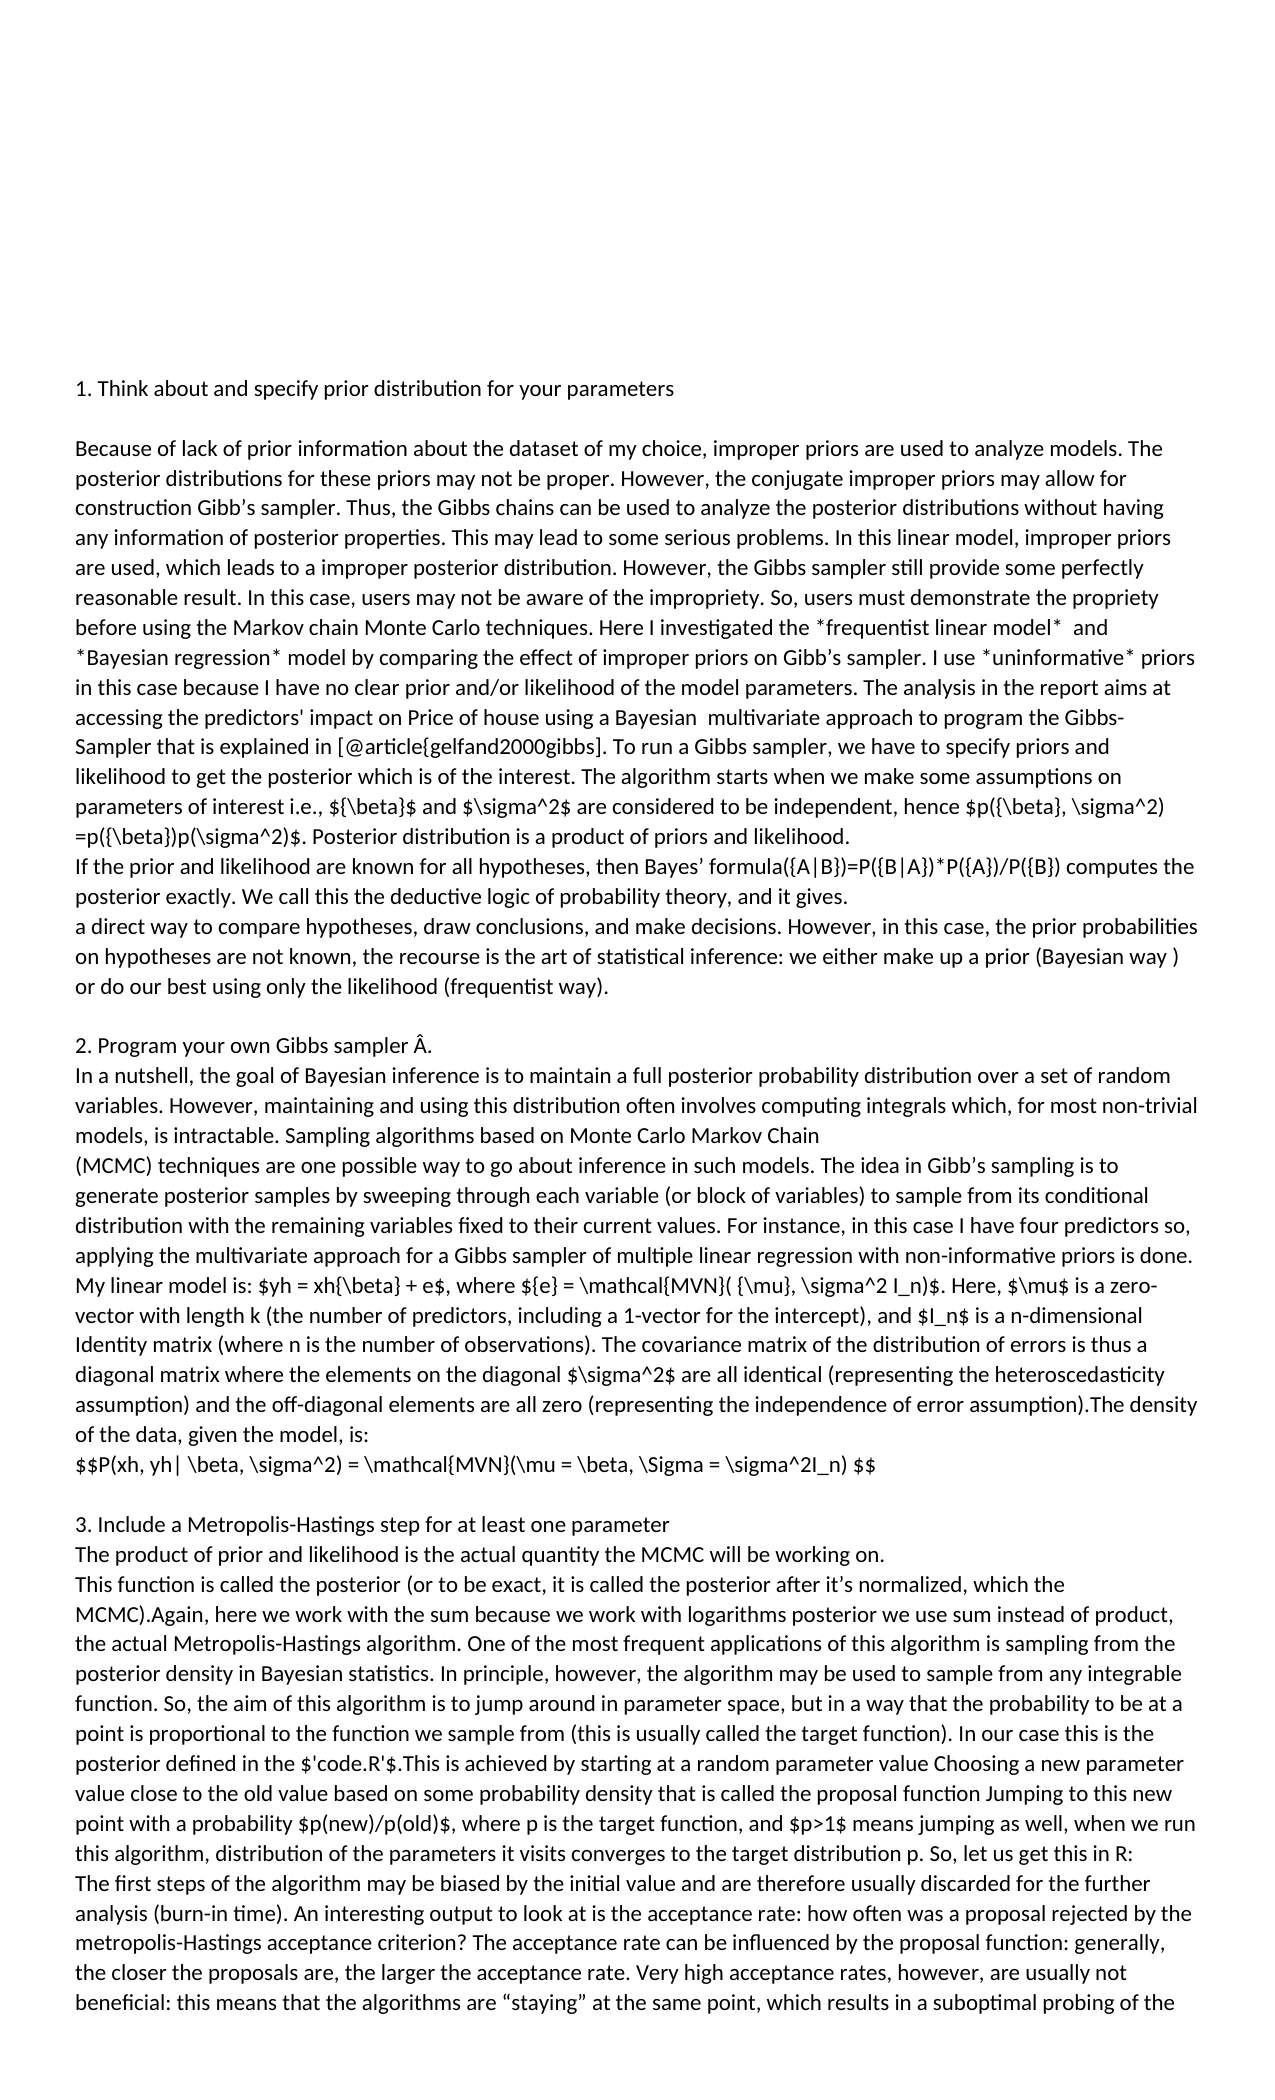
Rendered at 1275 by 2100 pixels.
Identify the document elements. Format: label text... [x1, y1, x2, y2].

text This function is called the posterior (or to be exact, it is called the posterior after it’s normalized, which the MCMC).Again, here we work with the sum because we work with logarithms posterior we use sum instead of product, the actual Metropolis-Hastings algorithm. One of the most frequent applications of this algorithm is sampling from the posterior density in Bayesian statistics. In principle, however, the algorithm may be used to sample from any integrable function. So, the aim of this algorithm is to jump around in parameter space, but in a way that the probability to be at a point is proportional to the function we sample from (this is usually called the target function). In our case this is the posterior defined in the $'code.R'$.This is achieved by starting at a random parameter value Choosing a new parameter value close to the old value based on some probability density that is called the proposal function Jumping to this new point with a probability $p(new)/p(old)$, where p is the target function, and $p>1$ means jumping as well, when we run this algorithm, distribution of the parameters it visits converges to the target distribution p. So, let us get this in R: [75, 1570, 1200, 1867]
text $$P(xh, yh| \beta, \sigma^2) = \mathcal{MVN}(\mu = \beta, \Sigma = \sigma^2I_n) $$ [75, 1450, 1200, 1478]
text The first steps of the algorithm may be biased by the initial value and are therefore usually discarded for the further analysis (burn-in time). An interesting output to look at is the acceptance rate: how often was a proposal rejected by the metropolis-Hastings acceptance criterion? The acceptance rate can be influenced by the proposal function: generally, the closer the proposals are, the larger the acceptance rate. Very high acceptance rates, however, are usually not beneficial: this means that the algorithms are “staying” at the same point, which results in a suboptimal probing of the [75, 1869, 1200, 2016]
text (MCMC) techniques are one possible way to go about inference in such models. The idea in Gibb’s sampling is to generate posterior samples by sweeping through each variable (or block of variables) to sample from its conditional distribution with the remaining variables fixed to their current values. For instance, in this case I have four predictors so, applying the multivariate approach for a Gibbs sampler of multiple linear regression with non-informative priors is done. [75, 1151, 1200, 1269]
text Because of lack of prior information about the dataset of my choice, improper priors are used to analyze models. The posterior distributions for these priors may not be proper. However, the conjugate improper priors may allow for construction Gibb’s sampler. Thus, the Gibbs chains can be used to analyze the posterior distributions without having any information of posterior properties. This may lead to some serious problems. In this linear model, improper priors are used, which leads to a improper posterior distribution. However, the Gibbs sampler still provide some perfectly reasonable result. In this case, users may not be aware of the impropriety. So, users must demonstrate the propriety before using the Markov chain Monte Carlo techniques. Here I investigated the *frequentist linear model* and *Bayesian regression* model by comparing the effect of improper priors on Gibb’s sampler. I use *uninformative* priors in this case because I have no clear prior and/or likelihood of the model parameters. The analysis in the report aims at accessing the predictors' impact on Price of house using a Bayesian multivariate approach to program the Gibbs-Sampler that is explained in [@article{gelfand2000gibbs]. To run a Gibbs sampler, we have to specify priors and likelihood to get the posterior which is of the interest. The algorithm starts when we make some assumptions on parameters of interest i.e., ${\beta}$ and $\sigma^2$ are considered to be independent, hence $p({\beta}, \sigma^2) =p({\beta})p(\sigma^2)$. Posterior distribution is a product of priors and likelihood. [75, 434, 1200, 850]
text My linear model is: $yh = xh{\beta} + e$, where ${e} = \mathcal{MVN}( {\mu}, \sigma^2 I_n)$. Here, $\mu$ is a zero-vector with length k (the number of predictors, including a 1-vector for the intercept), and $I_n$ is a n-dimensional Identity matrix (where n is the number of observations). The covariance matrix of the distribution of errors is thus a diagonal matrix where the elements on the diagonal $\sigma^2$ are all identical (representing the heteroscedasticity assumption) and the off-diagonal elements are all zero (representing the independence of error assumption).The density of the data, given the model, is: [75, 1271, 1200, 1448]
text a direct way to compare hypotheses, draw conclusions, and make decisions. However, in this case, the prior probabilities on hypotheses are not known, the recourse is the art of statistical inference: we either make up a prior (Bayesian way ) or do our best using only the likelihood (frequentist way). [75, 912, 1200, 1000]
text 3. Include a Metropolis-Hastings step for at least one parameter [75, 1510, 1200, 1538]
text 2. Program your own Gibbs sampler Â. [75, 1032, 1200, 1060]
text If the prior and likelihood are known for all hypotheses, then Bayes’ formula({A|B})=P({B|A})*P({A})/P({B}) computes the posterior exactly. We call this the deductive logic of probability theory, and it gives. [75, 852, 1200, 910]
text 1. Think about and specify prior distribution for your parameters [75, 374, 1200, 402]
text In a nutshell, the goal of Bayesian inference is to maintain a full posterior probability distribution over a set of random variables. However, maintaining and using this distribution often involves computing integrals which, for most non-trivial models, is intractable. Sampling algorithms based on Monte Carlo Markov Chain [75, 1062, 1200, 1149]
text The product of prior and likelihood is the actual quantity the MCMC will be working on. [75, 1540, 1200, 1568]
